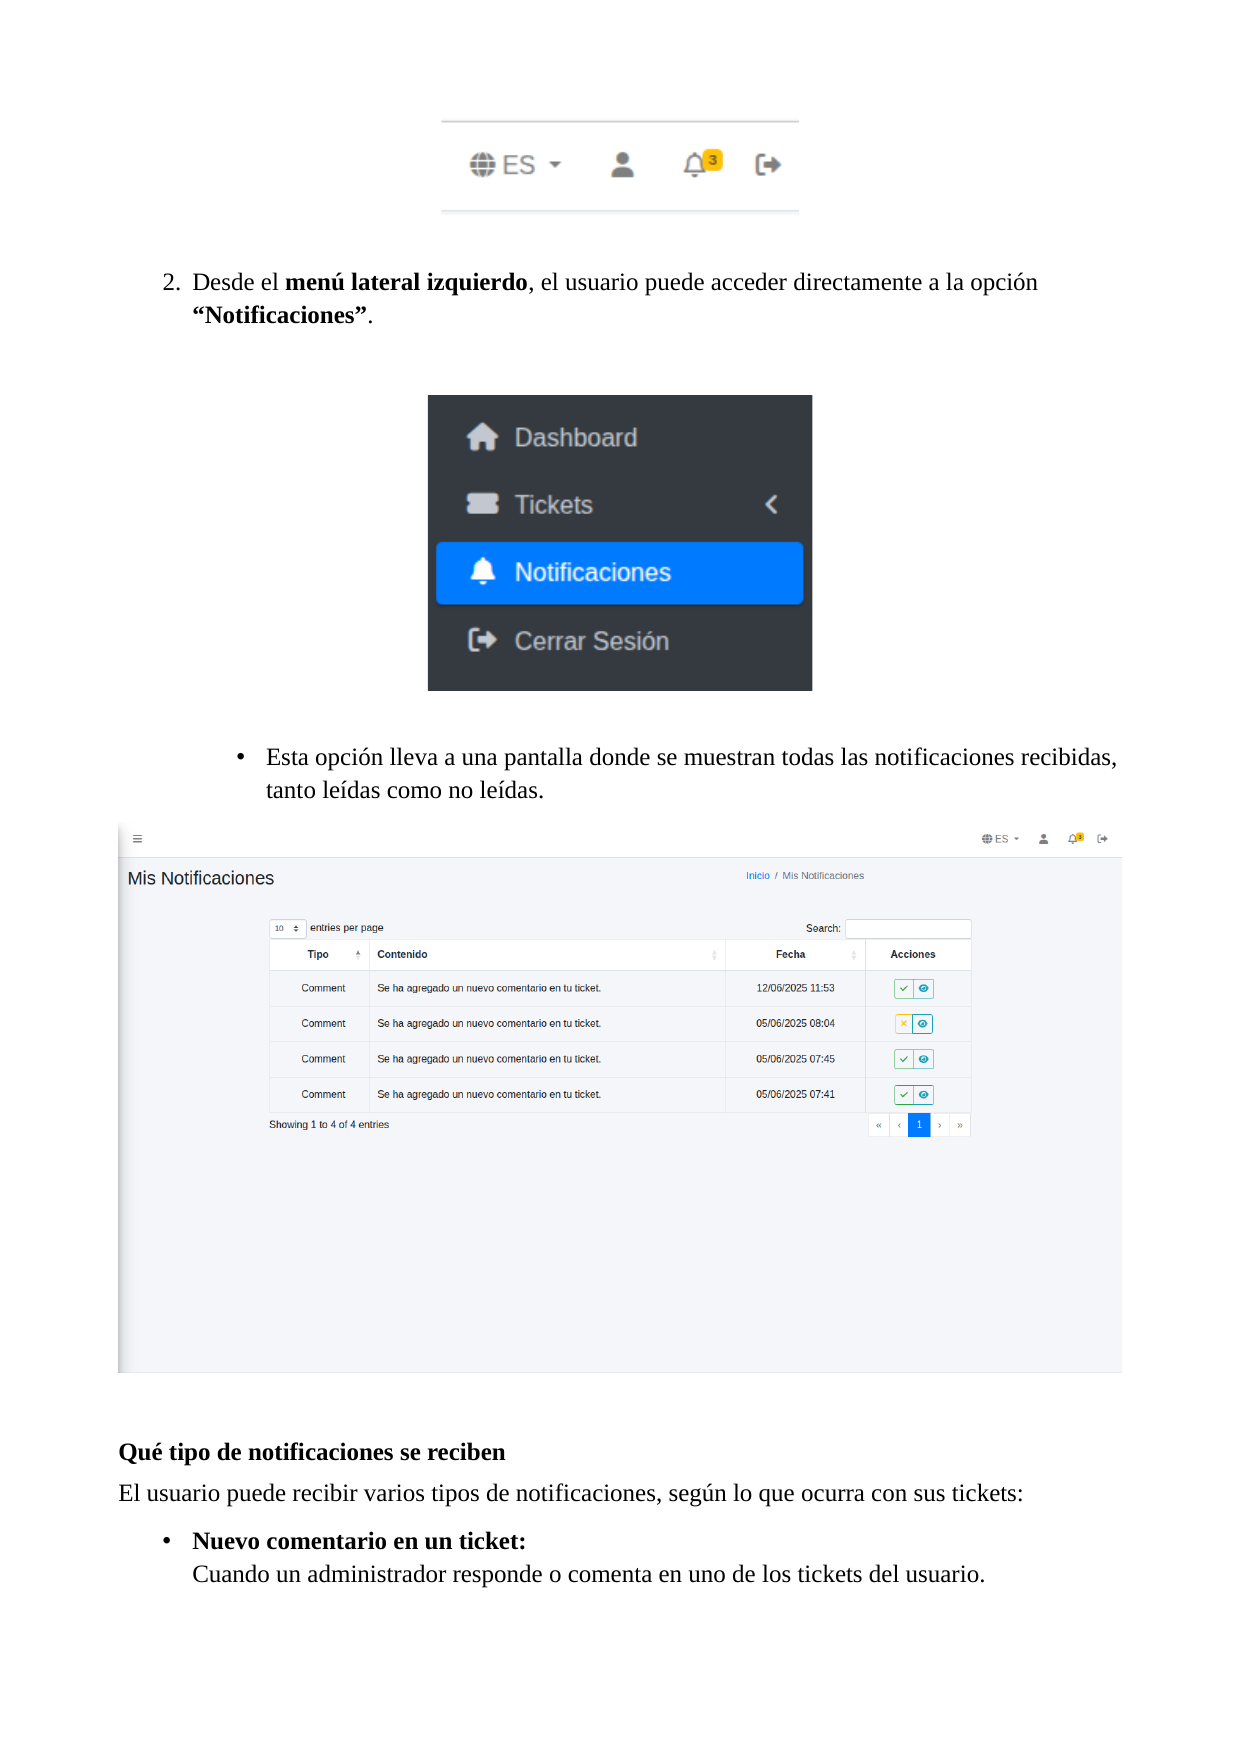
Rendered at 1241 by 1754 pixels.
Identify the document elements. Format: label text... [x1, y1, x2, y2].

picture [427, 395, 813, 691]
subtitle Qué tipo de notificaciones se reciben [118, 1437, 1122, 1466]
list Desde el menú lateral izquierdo, el usuario puede acceder directamente a la opción “Notificaciones”. [162, 267, 1122, 329]
text El usuario puede recibir varios tipos de notificaciones, según lo que ocurra con sus tickets: [118, 1478, 1122, 1507]
list Esta opción lleva a una pantalla donde se muestran todas las notificaciones recibidas, tanto leídas como no leídas. [236, 742, 1122, 804]
list Nuevo comentario en un ticket: Cuando un administrador responde o comenta en uno de los tickets del usuario. [162, 1526, 1122, 1587]
picture [118, 822, 1123, 1373]
picture [441, 118, 799, 215]
